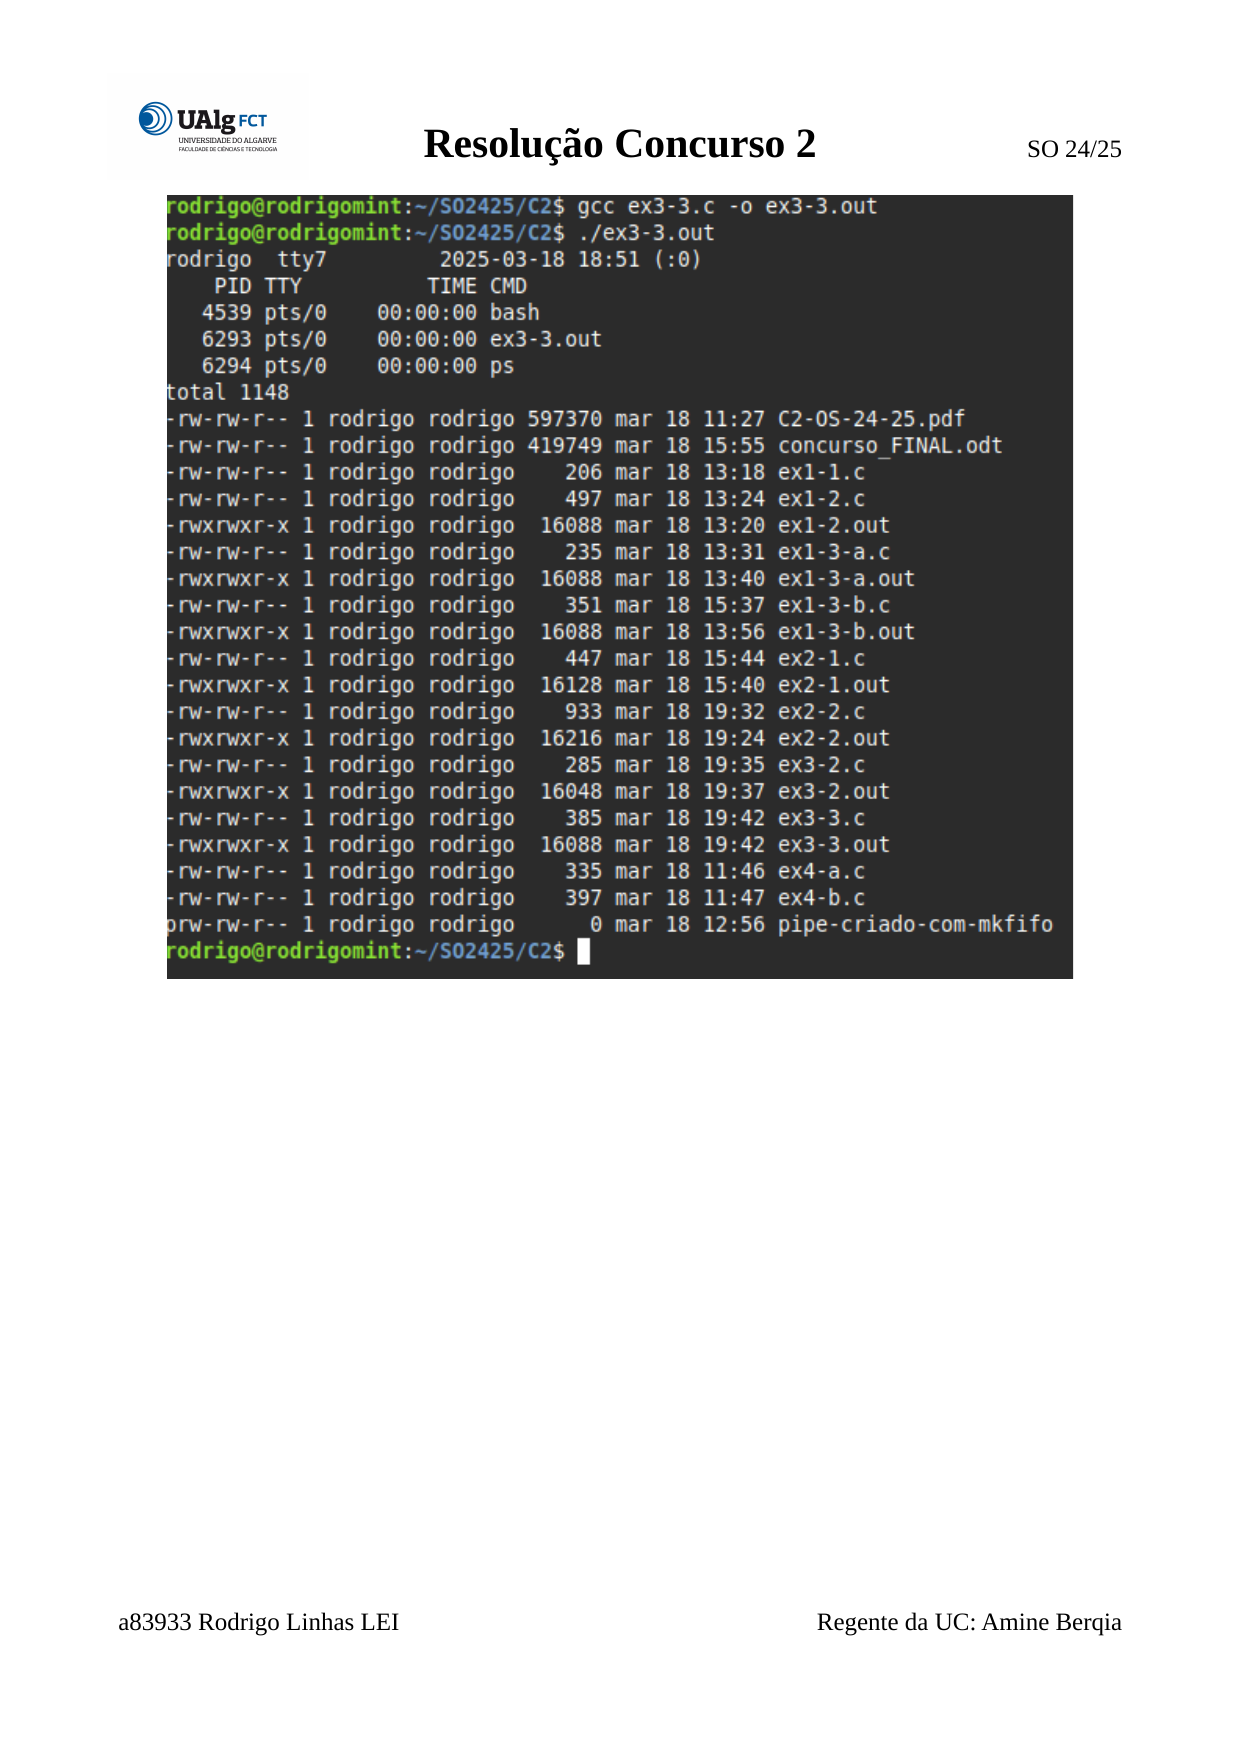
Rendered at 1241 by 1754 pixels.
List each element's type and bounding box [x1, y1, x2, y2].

picture [106, 73, 310, 180]
picture [167, 195, 1074, 979]
